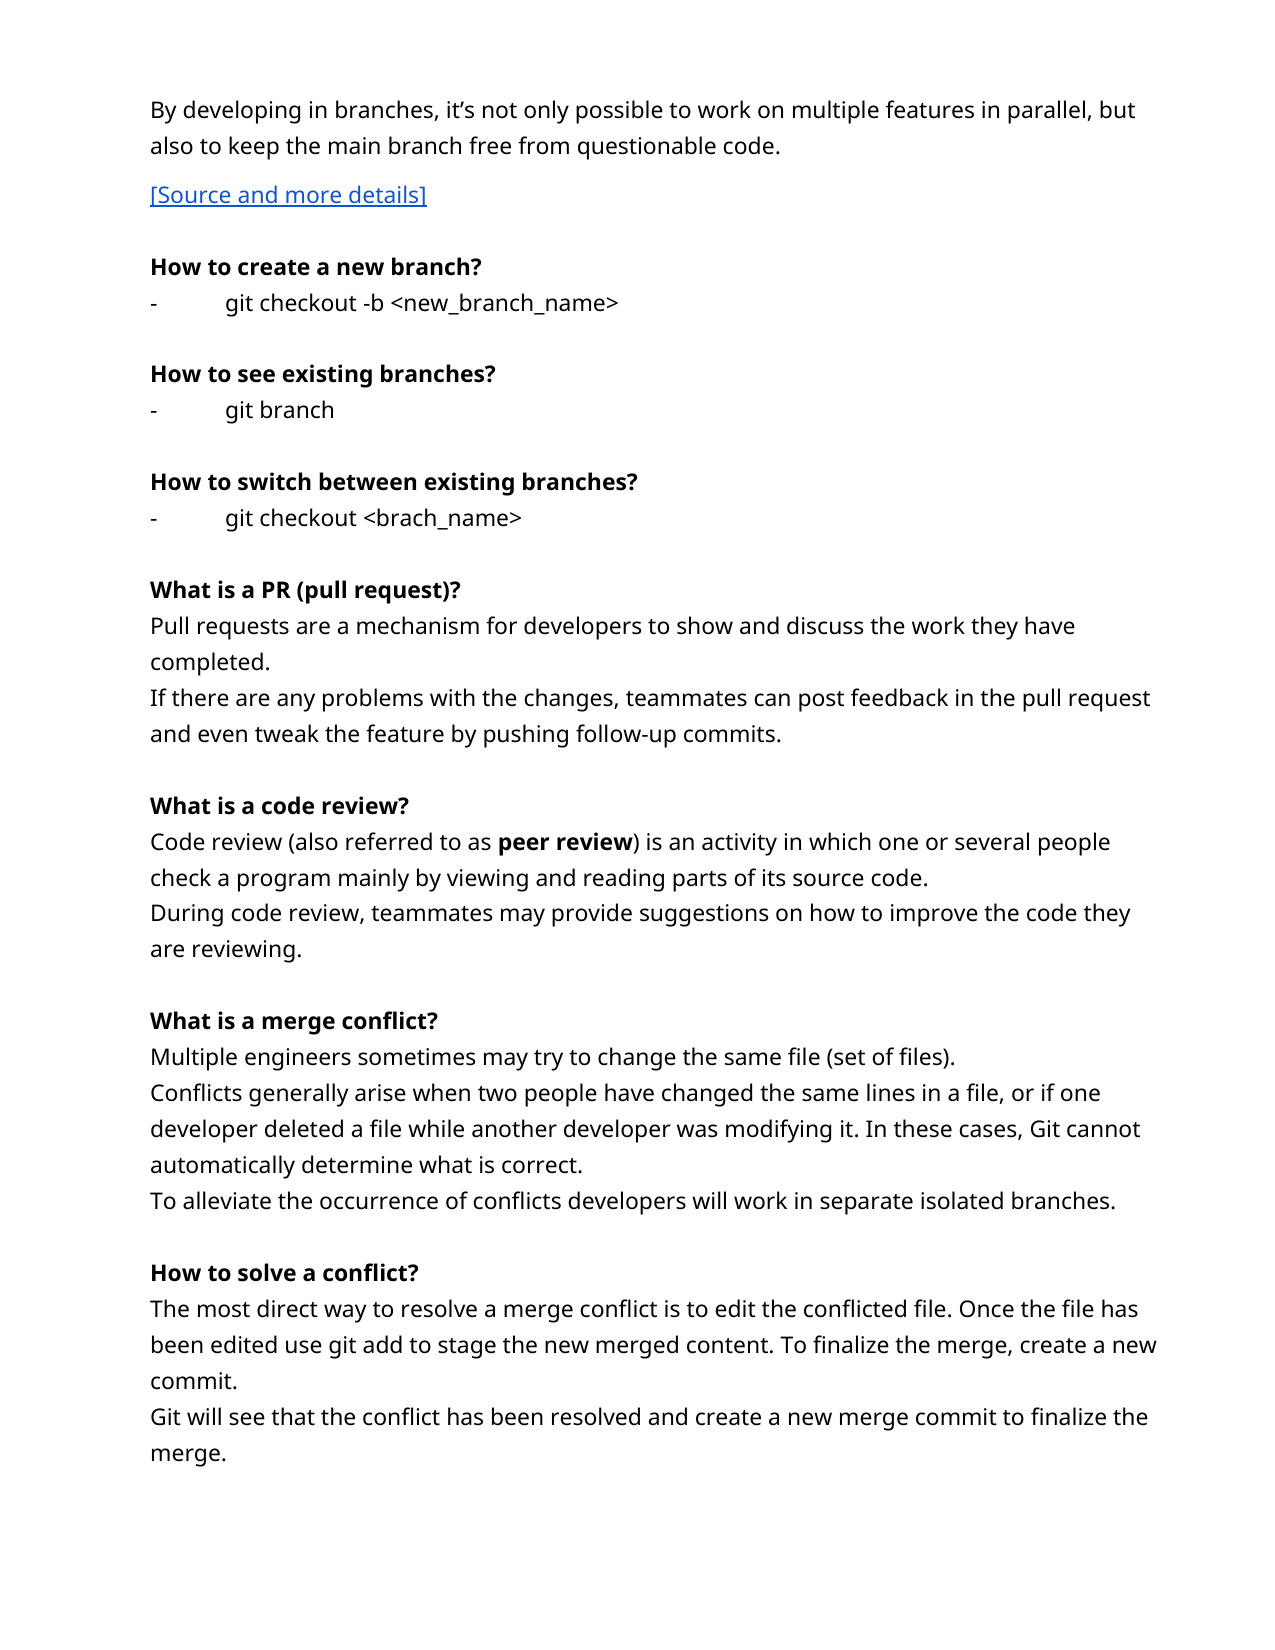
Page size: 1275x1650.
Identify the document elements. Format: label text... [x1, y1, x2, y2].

list git branch [150, 394, 1162, 426]
text How to see existing branches? [150, 358, 1162, 389]
text How to solve a conflict? [150, 1257, 1162, 1288]
text [Source and more details] [150, 179, 1162, 210]
text What is a merge conflict? [150, 1005, 1162, 1036]
text Code review (also referred to as peer review) is an activity in which one or several people check a program mainly by viewing and reading parts of its source code. [150, 826, 1162, 893]
text By developing in branches, it’s not only possible to work on multiple features in parallel, but also to keep the main branch free from questionable code. [150, 94, 1162, 161]
text Conflicts generally arise when two people have changed the same lines in a file, or if one developer deleted a file while another developer was modifying it. In these cases, Git cannot automatically determine what is correct. [150, 1077, 1162, 1180]
text To alleviate the occurrence of conflicts developers will work in separate isolated branches. [150, 1185, 1162, 1216]
text If there are any problems with the changes, teammates can post feedback in the pull request and even tweak the feature by pushing follow-up commits. [150, 682, 1162, 749]
text Pull requests are a mechanism for developers to show and discuss the work they have completed. [150, 610, 1162, 677]
text How to create a new branch? [150, 251, 1162, 282]
text Multiple engineers sometimes may try to change the same file (set of files). [150, 1041, 1162, 1072]
list git checkout -b <new_branch_name> [150, 286, 1162, 318]
text During code review, teammates may provide suggestions on how to improve the code they are reviewing. [150, 897, 1162, 964]
text How to switch between existing branches? [150, 466, 1162, 497]
text Git will see that the conflict has been resolved and create a new merge commit to finalize the merge. [150, 1401, 1162, 1468]
list git checkout <brach_name> [150, 502, 1162, 533]
text What is a code review? [150, 789, 1162, 821]
text What is a PR (pull request)? [150, 574, 1162, 605]
text The most direct way to resolve a merge conflict is to edit the conflicted file. Once the file has been edited use git add to stage the new merged content. To finalize the merge, create a new commit. [150, 1293, 1162, 1396]
